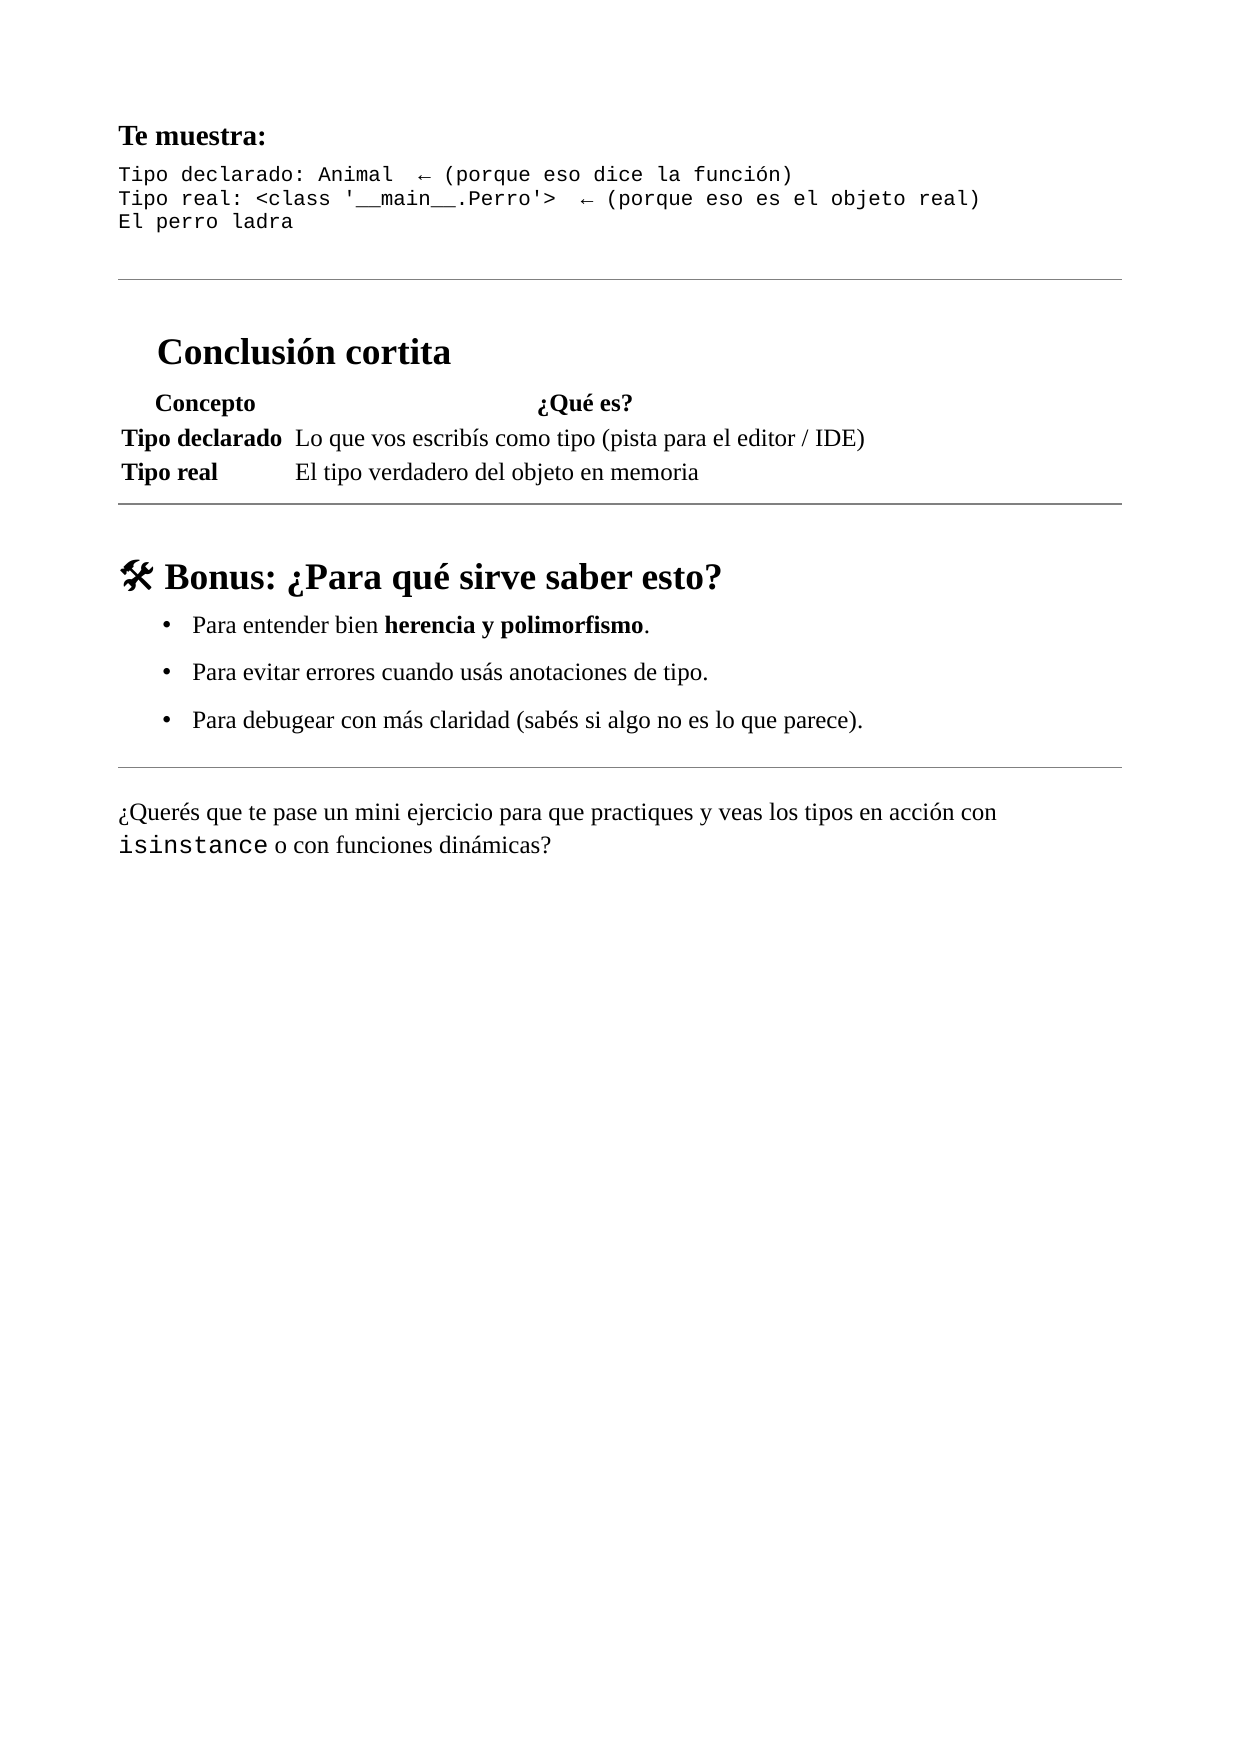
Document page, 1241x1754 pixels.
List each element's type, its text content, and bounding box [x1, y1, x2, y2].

list Para evitar errores cuando usás anotaciones de tipo. [162, 657, 1122, 686]
list Para entender bien herencia y polimorfismo. [162, 610, 1122, 638]
table_header ¿Qué es? [292, 385, 878, 420]
text ¿Querés que te pase un mini ejercicio para que practiques y veas los tipos en acción con isinstance o con funciones dinámicas? [118, 797, 1122, 861]
text Tipo declarado: Animal ← (porque eso dice la función) [118, 164, 1122, 188]
table_header Concepto [118, 385, 292, 420]
text El perro ladra [118, 211, 1122, 235]
table_cell El tipo verdadero del objeto en memoria [292, 455, 878, 489]
list Para debugear con más claridad (sabés si algo no es lo que parece). [162, 705, 1122, 734]
table_cell Lo que vos escribís como tipo (pista para el editor / IDE) [292, 420, 878, 454]
table_cell Tipo real [118, 455, 292, 489]
table_cell Tipo declarado [118, 420, 292, 454]
subtitle Te muestra: [118, 118, 1122, 152]
subtitle 🧪 Conclusión cortita [118, 330, 1122, 373]
subtitle 🛠️ Bonus: ¿Para qué sirve saber esto? [118, 554, 1122, 597]
text Tipo real: <class '__main__.Perro'> ← (porque eso es el objeto real) [118, 188, 1122, 211]
